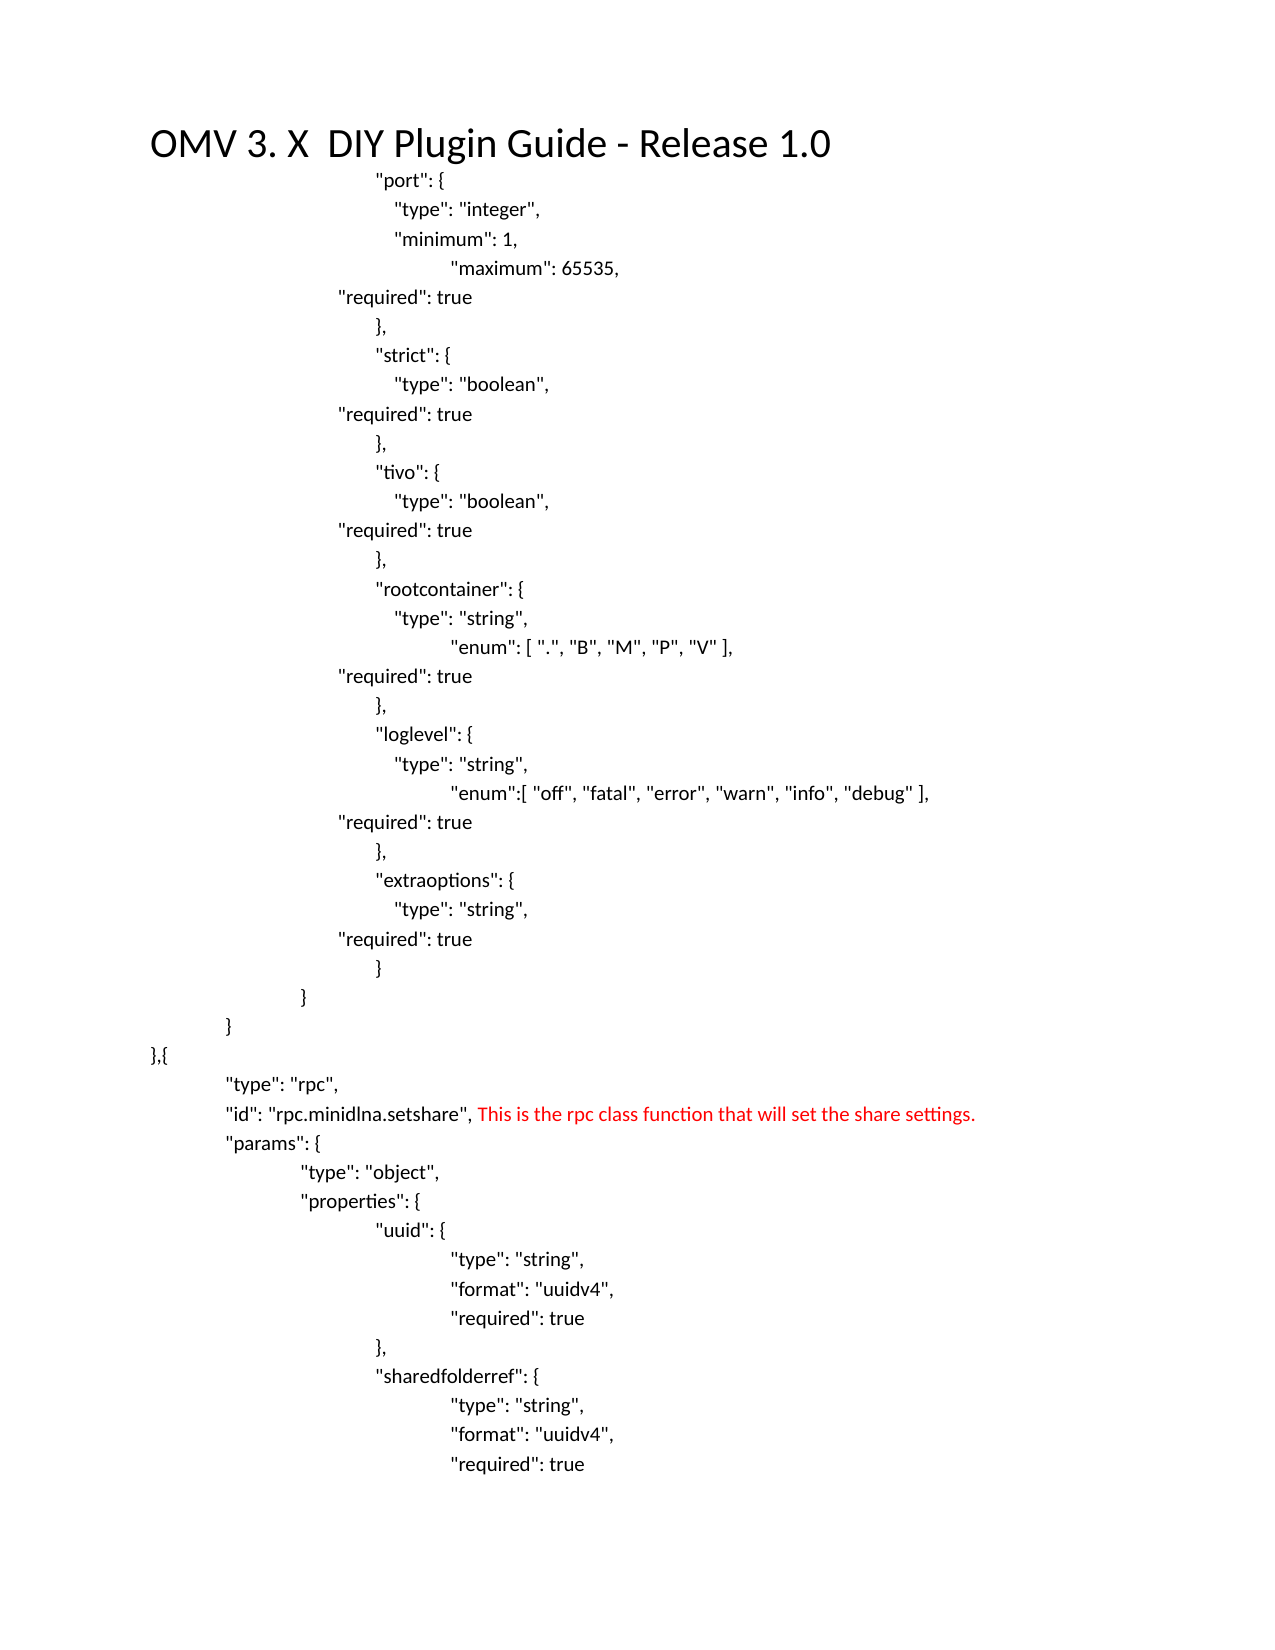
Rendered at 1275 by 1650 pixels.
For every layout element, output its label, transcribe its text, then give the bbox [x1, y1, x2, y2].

text "port": { "type": "integer", "minimum": 1, "maximum": 65535, "required": true }, "strict": { "type": "boolean", "required": true }, "tivo": { "type": "boolean", "required": true }, "rootcontainer": { "type": "string", "enum": [ ".", "B", "M", "P", "V" ], "required": true }, "loglevel": { "type": "string", "enum":[ "off", "fatal", "error", "warn", "info", "debug" ], "required": true }, "extraoptions": { "type": "string", "required": true } } } },{ "type": "rpc", "id": "rpc.minidlna.setshare", This is the rpc class function that will set the share settings. "params": { "type": "object", "properties": { "uuid": { "type": "string", "format": "uuidv4", "required": true }, "sharedfolderref": { "type": "string", "format": "uuidv4", "required": true [150, 167, 1125, 1476]
